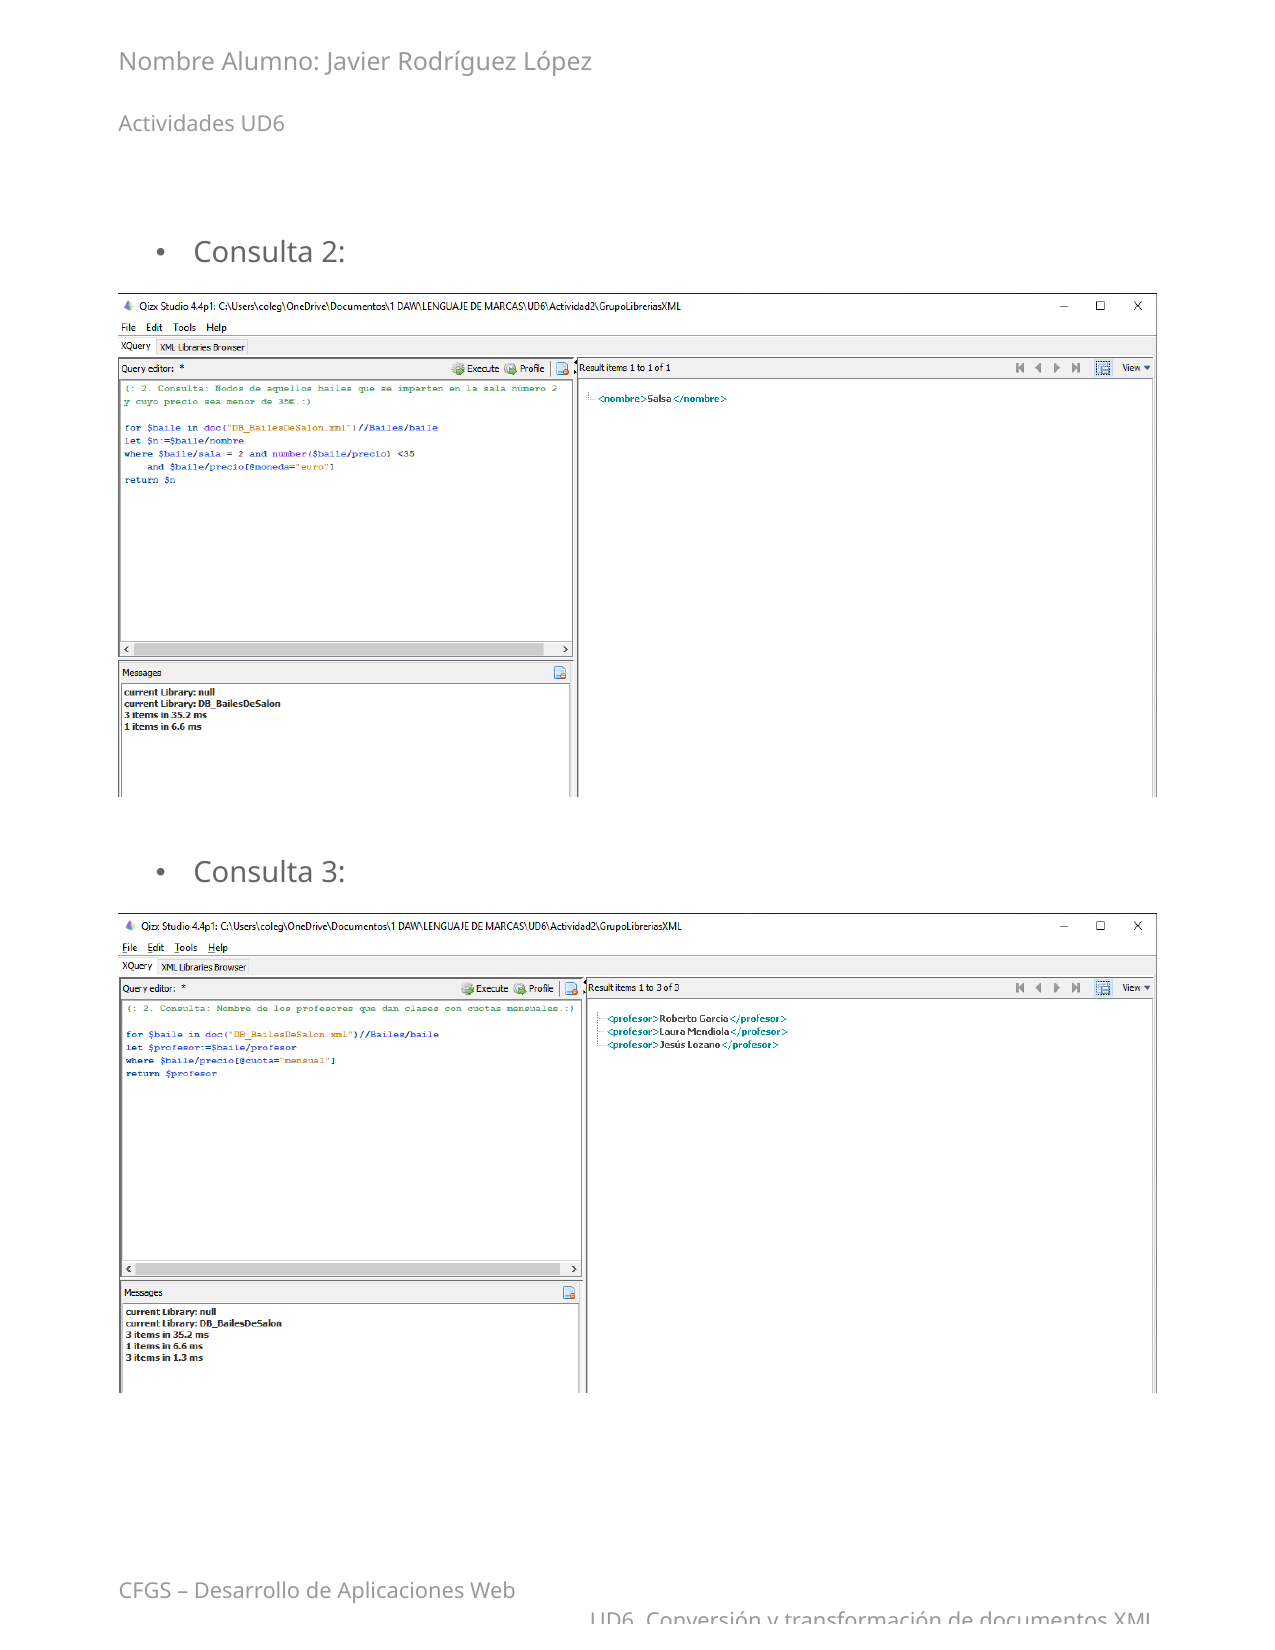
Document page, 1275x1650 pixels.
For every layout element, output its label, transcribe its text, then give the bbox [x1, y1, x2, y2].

list Consulta 3: [156, 852, 1157, 891]
list Consulta 2: [156, 232, 1157, 271]
picture [118, 913, 1157, 1393]
picture [118, 293, 1157, 797]
